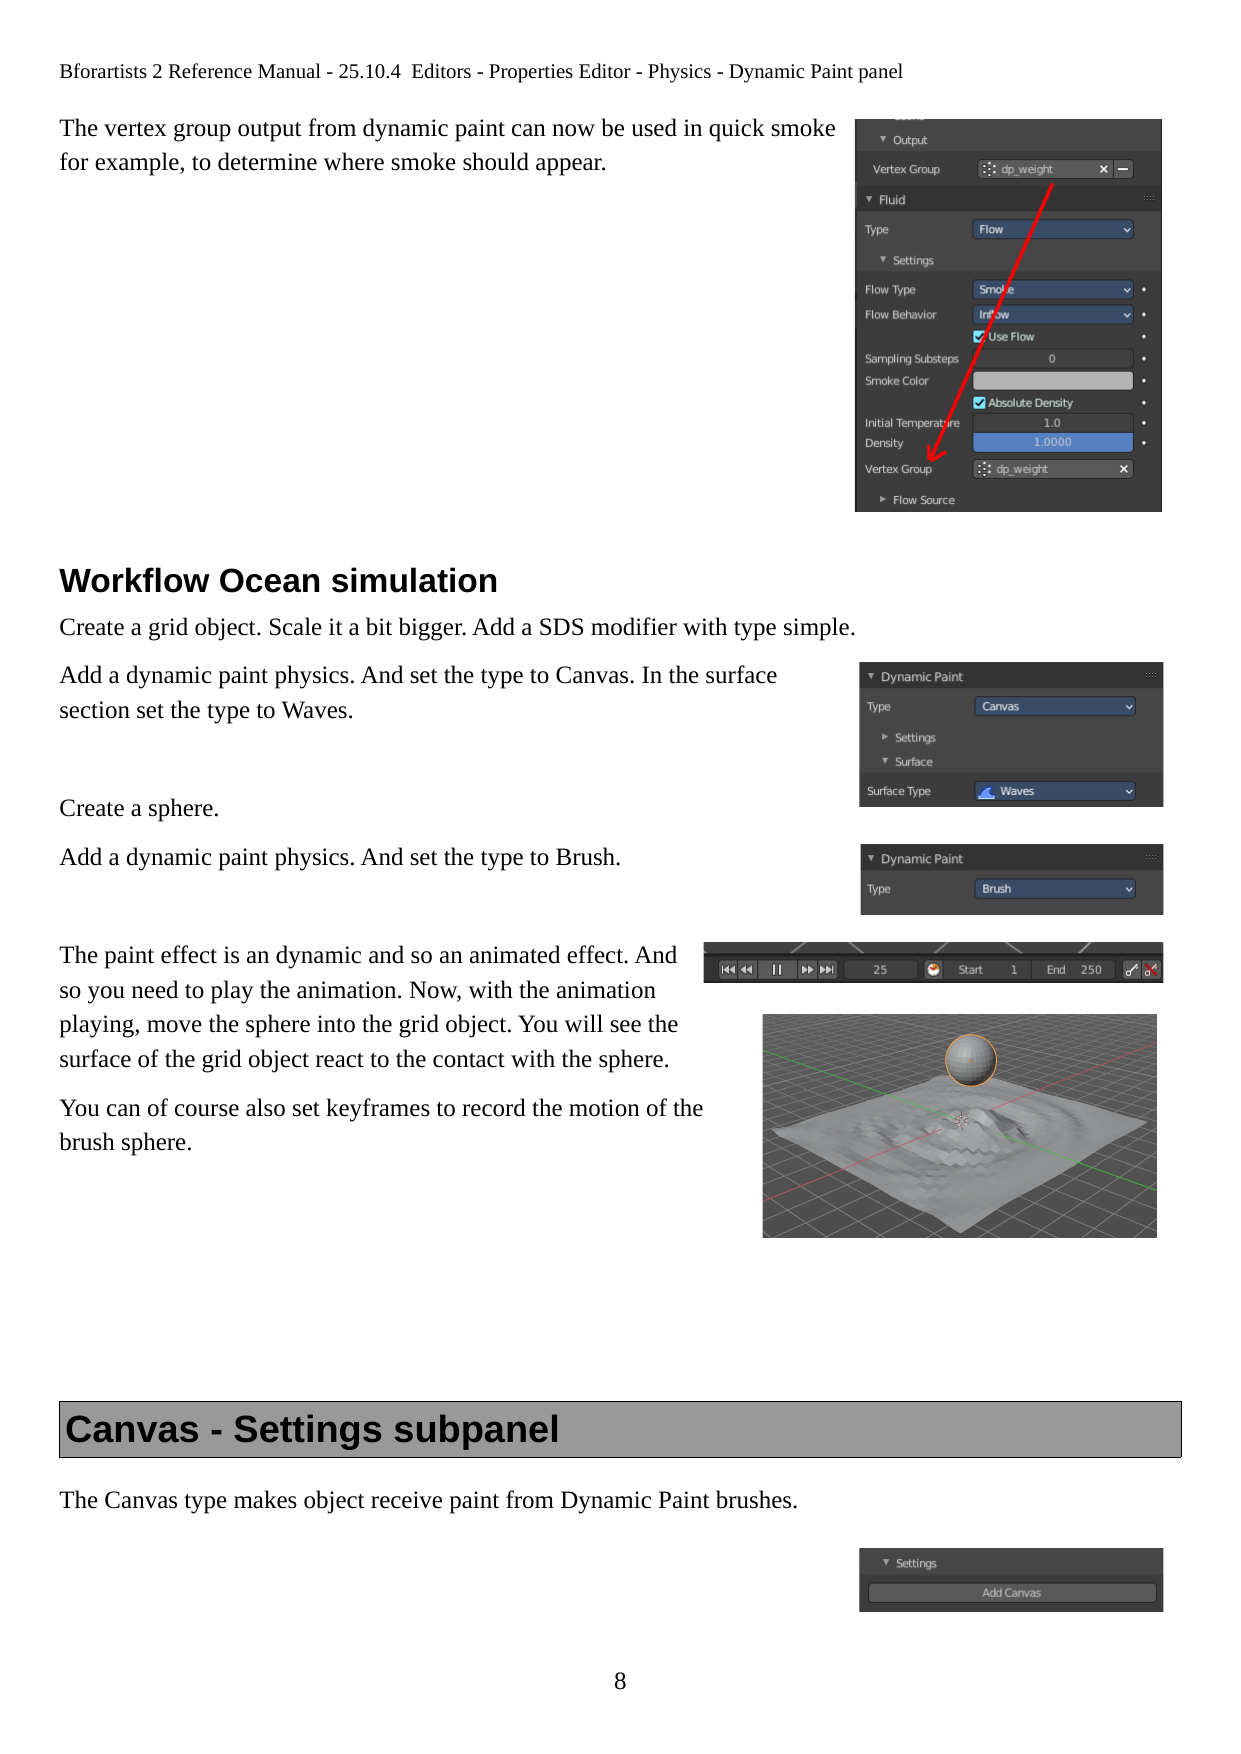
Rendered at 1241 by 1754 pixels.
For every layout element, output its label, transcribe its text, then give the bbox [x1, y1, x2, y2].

picture [860, 844, 1164, 915]
text Add a dynamic paint physics. And set the type to Brush. [59, 842, 1181, 871]
picture [703, 942, 1164, 983]
picture [859, 1548, 1164, 1612]
picture [854, 119, 1162, 512]
text You can of course also set keyframes to record the motion of the brush sphere. [59, 1093, 762, 1156]
text The vertex group output from dynamic paint can now be used in quick smoke for example, to determine where smoke should appear. [59, 113, 1181, 176]
picture [762, 1014, 1157, 1238]
text The paint effect is an dynamic and so an animated effect. And so you need to play the animation. Now, with the animation playing, move the sphere into the grid object. You will see the surface of the grid object react to the contact with the sphere. [59, 940, 1181, 1073]
table_header Canvas - Settings subpanel [60, 1402, 1181, 1457]
subtitle Workflow Ocean simulation [59, 560, 1181, 599]
text Add a dynamic paint physics. And set the type to Canvas. In the surface section set the type to Waves. [59, 661, 1181, 724]
picture [859, 662, 1164, 807]
text The Canvas type makes object receive paint from Dynamic Paint brushes. [59, 1486, 1181, 1514]
text Create a sphere. [59, 793, 1181, 822]
text Create a grid object. Scale it a bit bigger. Add a SDS modifier with type simple. [59, 612, 1181, 640]
